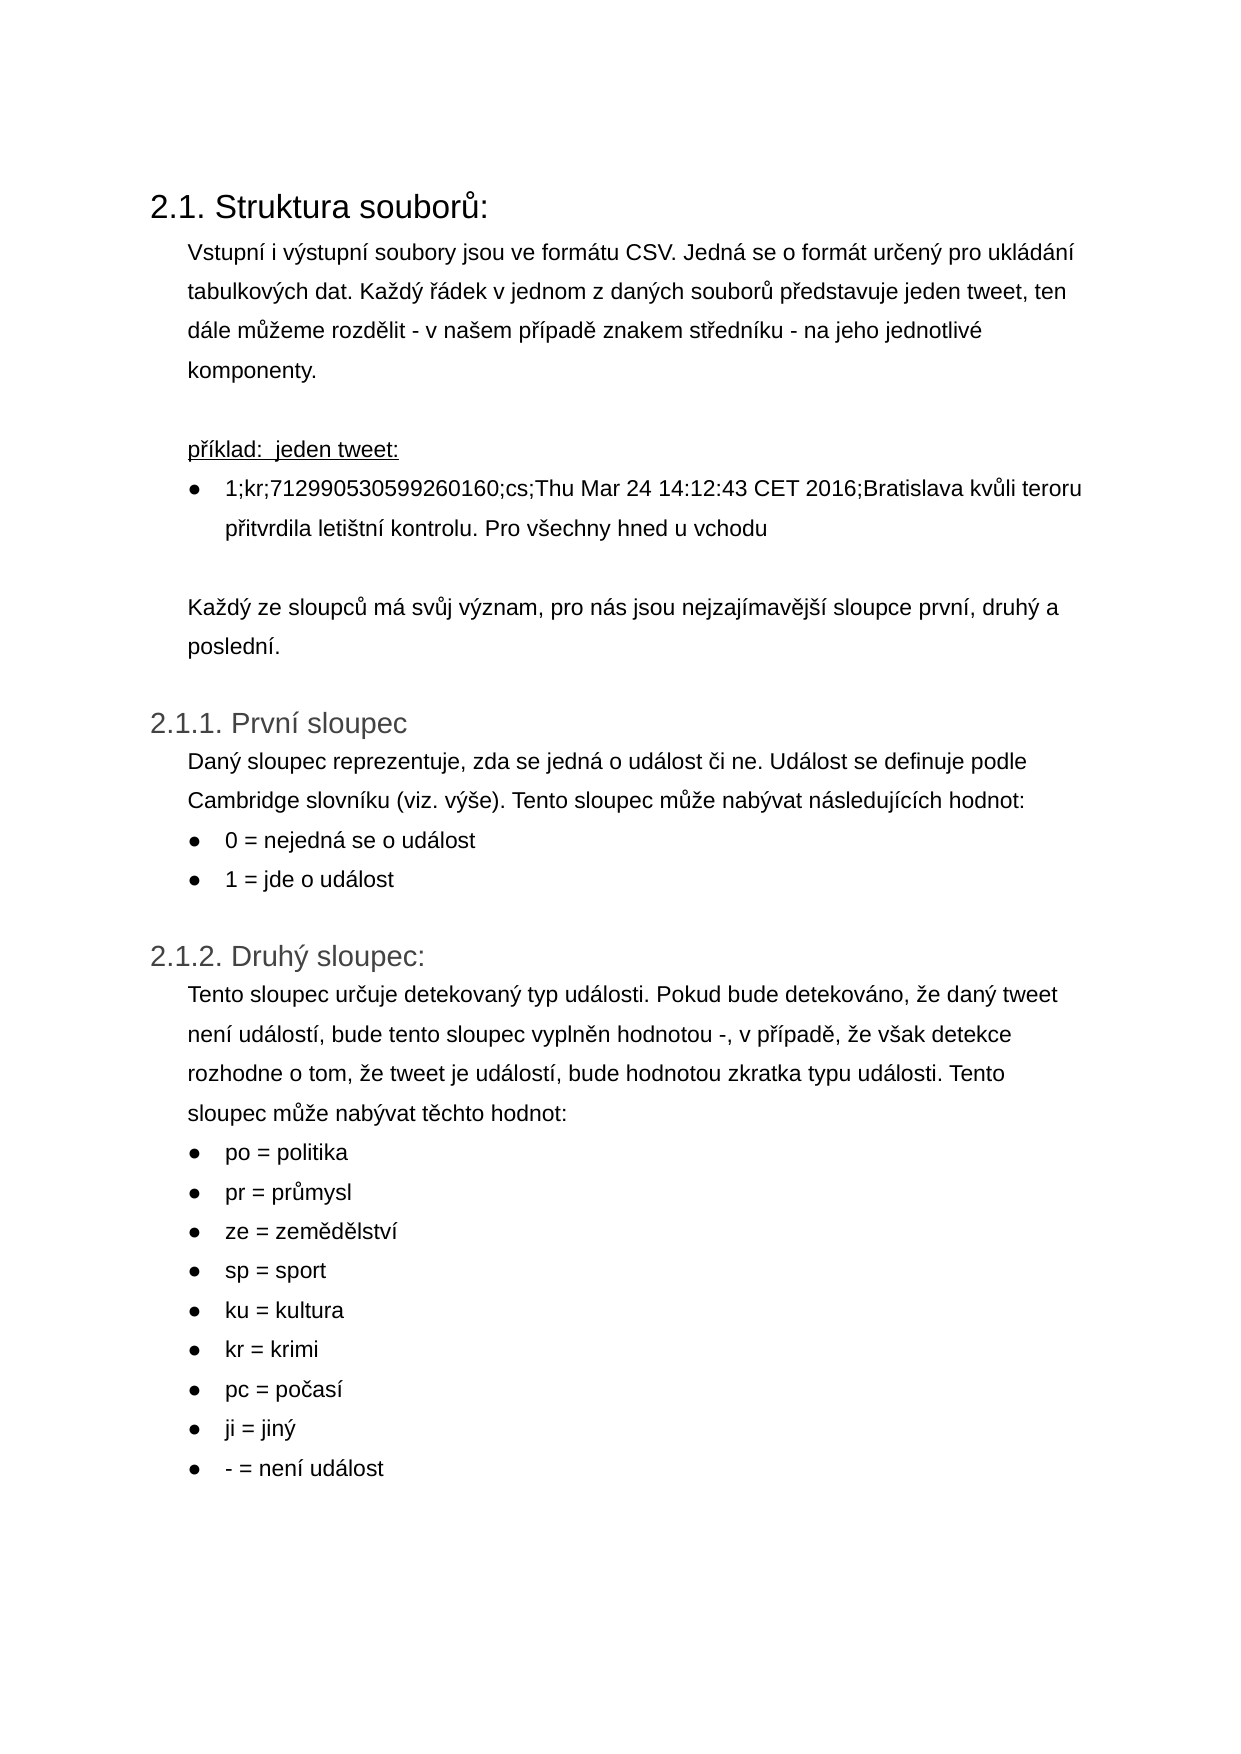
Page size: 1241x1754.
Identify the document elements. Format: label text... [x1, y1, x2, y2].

text Každý ze sloupců má svůj význam, pro nás jsou nejzajímavější sloupce první, druhý a poslední. [187, 594, 1090, 659]
list ze = zemědělství [187, 1218, 1090, 1244]
list ji = jiný [187, 1415, 1090, 1442]
text Tento sloupec určuje detekovaný typ události. Pokud bude detekováno, že daný tweet není událostí, bude tento sloupec vyplněn hodnotou -, v případě, že však detekce rozhodne o tom, že tweet je událostí, bude hodnotou zkratka typu události. Tento sloupec může nabývat těchto hodnot: [187, 981, 1090, 1126]
list pc = počasí [187, 1376, 1090, 1402]
subtitle 2.1. Struktura souborů: [150, 187, 1090, 226]
list po = politika [187, 1139, 1090, 1165]
list pr = průmysl [187, 1178, 1090, 1205]
text příklad: jeden tweet: [187, 436, 1090, 462]
text Vstupní i výstupní soubory jsou ve formátu CSV. Jedná se o formát určený pro ukládání tabulkových dat. Každý řádek v jednom z daných souborů představuje jeden tweet, ten dále můžeme rozdělit - v našem případě znakem středníku - na jeho jednotlivé komponenty. [187, 238, 1090, 383]
list sp = sport [187, 1257, 1090, 1284]
list kr = krimi [187, 1336, 1090, 1363]
list 1;kr;712990530599260160;cs;Thu Mar 24 14:12:43 CET 2016;Bratislava kvůli teroru přitvrdila letištní kontrolu. Pro všechny hned u vchodu [187, 475, 1090, 541]
text Daný sloupec reprezentuje, zda se jedná o událost či ne. Událost se definuje podle Cambridge slovníku (viz. výše). Tento sloupec může nabývat následujících hodnot: [187, 748, 1090, 814]
list 1 = jde o událost [187, 866, 1090, 893]
list 0 = nejedná se o událost [187, 827, 1090, 853]
list - = není událost [187, 1455, 1090, 1481]
subtitle 2.1.2. Druhý sloupec: [150, 939, 1090, 973]
list ku = kultura [187, 1297, 1090, 1323]
subtitle 2.1.1. První sloupec [150, 706, 1090, 739]
